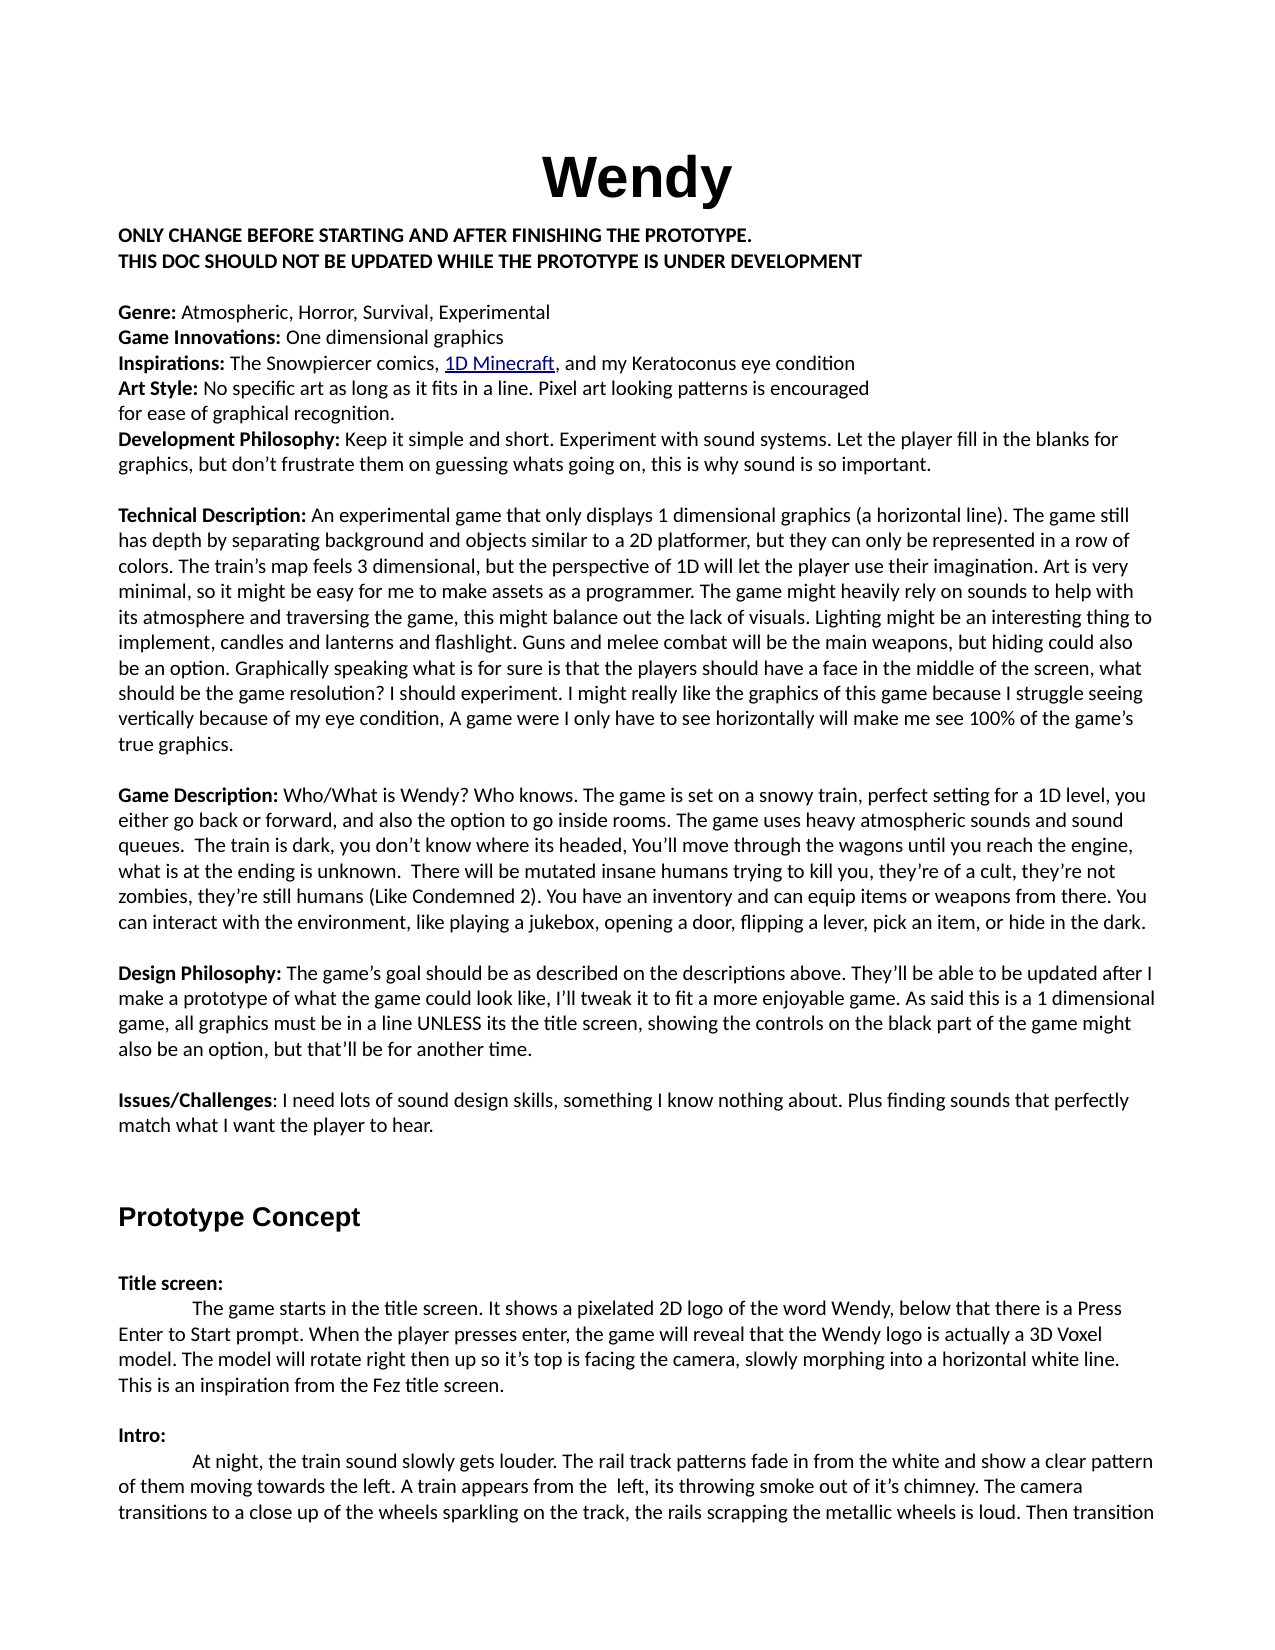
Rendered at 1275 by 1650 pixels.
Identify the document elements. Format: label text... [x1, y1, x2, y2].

text for ease of graphical recognition. [118, 401, 1157, 426]
text Design Philosophy: The game’s goal should be as described on the descriptions above. They’ll be able to be updated after I make a prototype of what the game could look like, I’ll tweak it to fit a more enjoyable game. As said this is a 1 dimensional game, all graphics must be in a line UNLESS its the title screen, showing the controls on the black part of the game might also be an option, but that’ll be for another time. [118, 960, 1157, 1061]
text colors. The train’s map feels 3 dimensional, but the perspective of 1D will let the player use their imagination. Art is very minimal, so it might be easy for me to make assets as a programmer. The game might heavily rely on sounds to help with its atmosphere and traversing the game, this might balance out the lack of visuals. Lighting might be an interesting thing to implement, candles and lanterns and flashlight. Guns and melee combat will be the main weapons, but hiding could also be an option. Graphically speaking what is for sure is that the players should have a face in the middle of the screen, what should be the game resolution? I should experiment. I might really like the graphics of this game because I struggle seeing vertically because of my eye condition, A game were I only have to see horizontally will make me see 100% of the game’s true graphics. [118, 553, 1157, 756]
text ONLY CHANGE BEFORE STARTING AND AFTER FINISHING THE PROTOTYPE. [118, 223, 1157, 248]
text Development Philosophy: Keep it simple and short. Experiment with sound systems. Let the player fill in the blanks for graphics, but don’t frustrate them on guessing whats going on, this is why sound is so important. [118, 426, 1157, 477]
text At night, the train sound slowly gets louder. The rail track patterns fade in from the white and show a clear pattern of them moving towards the left. A train appears from the left, its throwing smoke out of it’s chimney. The camera transitions to a close up of the wheels sparkling on the track, the rails scrapping the metallic wheels is loud. Then transition [118, 1448, 1157, 1524]
text Game Innovations: One dimensional graphics [118, 324, 1157, 350]
subtitle Prototype Concept [118, 1201, 1157, 1232]
text The game starts in the title screen. It shows a pixelated 2D logo of the word Wendy, below that there is a Press Enter to Start prompt. When the player presses enter, the game will reveal that the Wendy logo is actually a 3D Voxel model. The model will rotate right then up so it’s top is facing the camera, slowly morphing into a horizontal white line. This is an inspiration from the Fez title screen. [118, 1296, 1157, 1397]
text Game Description: Who/What is Wendy? Who knows. The game is set on a snowy train, perfect setting for a 1D level, you either go back or forward, and also the option to go inside rooms. The game uses heavy atmospheric sounds and sound queues. The train is dark, you don’t know where its headed, You’ll move through the wagons until you reach the engine, what is at the ending is unknown. There will be mutated insane humans trying to kill you, they’re of a cult, they’re not zombies, they’re still humans (Like Condemned 2). You have an inventory and can equip items or weapons from there. You can interact with the environment, like playing a jukebox, opening a door, flipping a lever, pick an item, or hide in the dark. [118, 782, 1157, 934]
text Intro: [118, 1423, 1157, 1448]
text Genre: Atmospheric, Horror, Survival, Experimental [118, 299, 1157, 324]
text Art Style: No specific art as long as it fits in a line. Pixel art looking patterns is encouraged [118, 375, 1157, 401]
title Wendy [118, 143, 1157, 210]
text THIS DOC SHOULD NOT BE UPDATED WHILE THE PROTOTYPE IS UNDER DEVELOPMENT [118, 248, 1157, 273]
text Title screen: [118, 1270, 1157, 1296]
text Issues/Challenges: I need lots of sound design skills, something I know nothing about. Plus finding sounds that perfectly match what I want the player to hear. [118, 1087, 1157, 1138]
text Technical Description: An experimental game that only displays 1 dimensional graphics (a horizontal line). The game still has depth by separating background and objects similar to a 2D platformer, but they can only be represented in a row of [118, 502, 1157, 553]
text Inspirations: The Snowpiercer comics, 1D Minecraft, and my Keratoconus eye condition [118, 350, 1157, 375]
